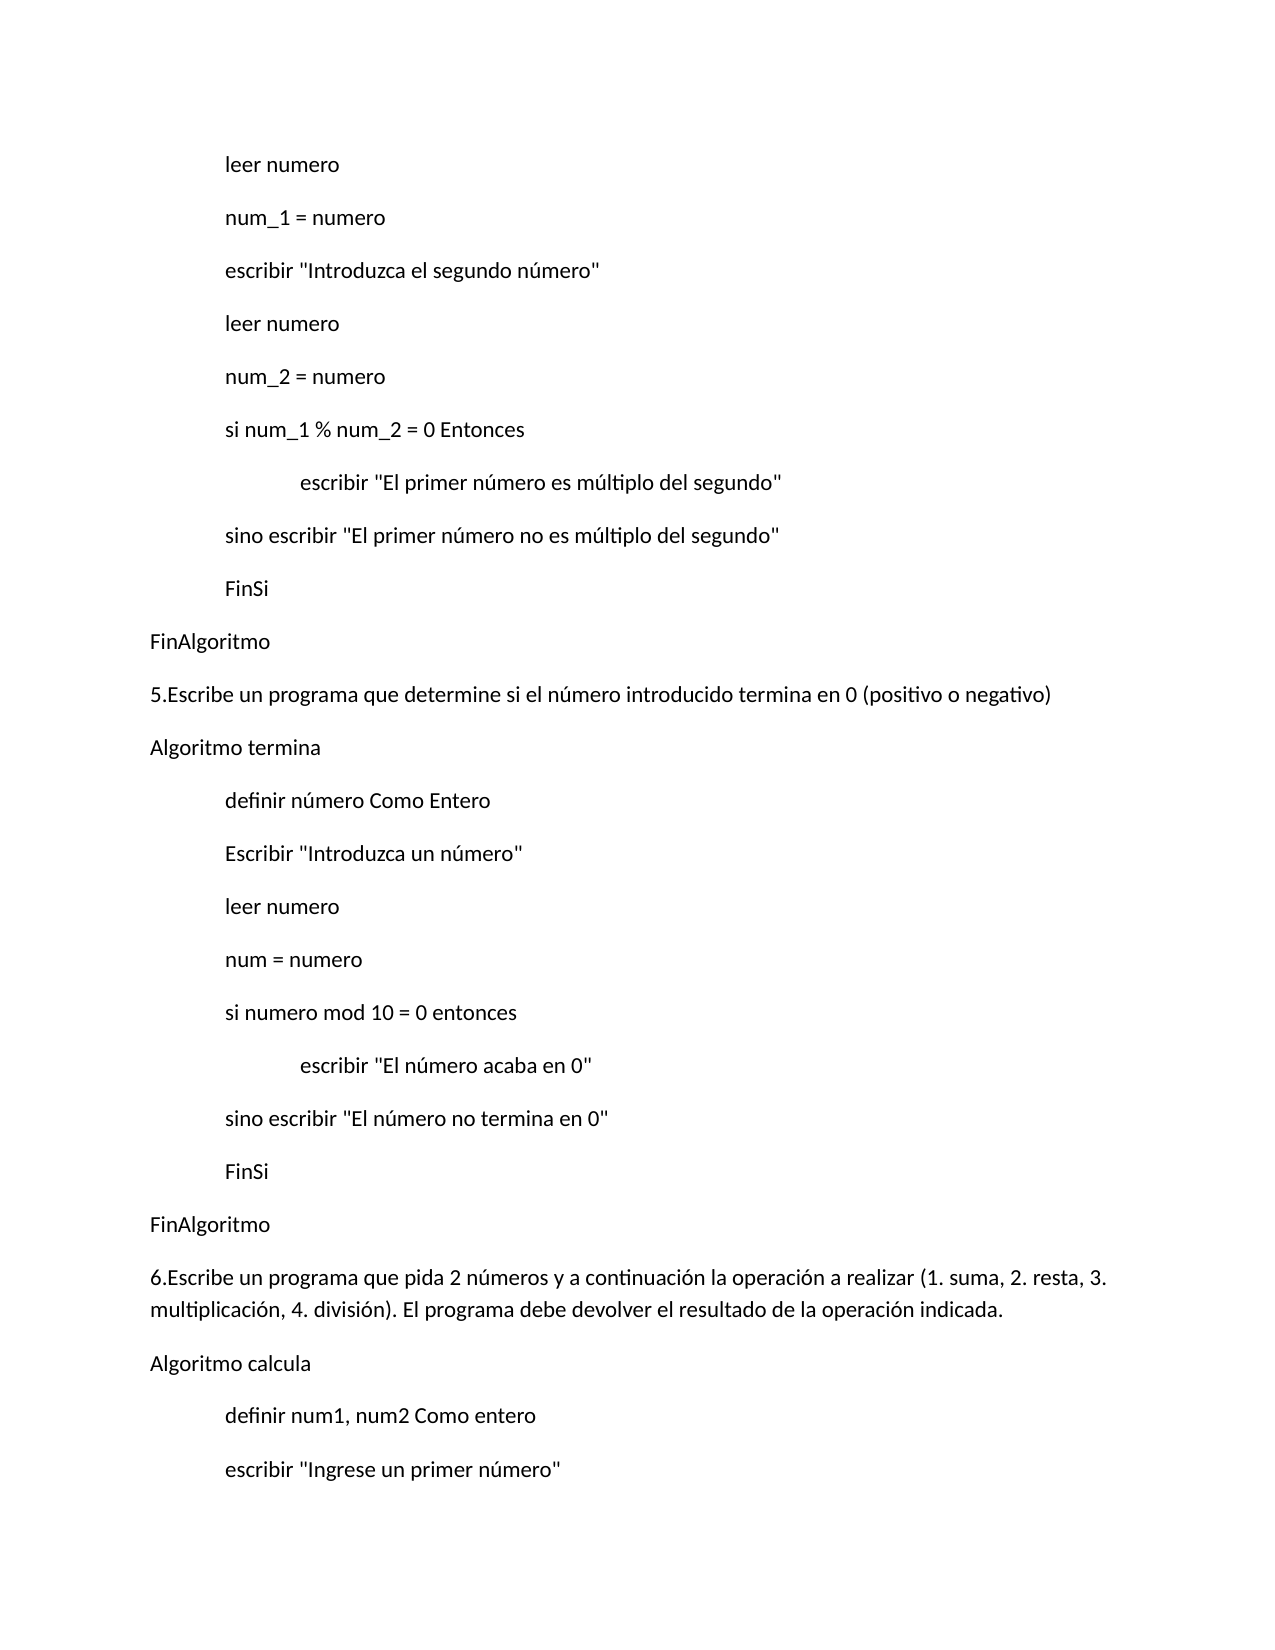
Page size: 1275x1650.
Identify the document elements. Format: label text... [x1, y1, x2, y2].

text escribir "Introduzca el segundo número" [150, 256, 1125, 284]
text FinSi [150, 1157, 1125, 1185]
text leer numero [150, 150, 1125, 178]
text num = numero [150, 945, 1125, 973]
text leer numero [150, 309, 1125, 337]
text definir número Como Entero [150, 786, 1125, 814]
text 5.Escribe un programa que determine si el número introducido termina en 0 (positivo o negativo) [150, 680, 1125, 708]
text sino escribir "El primer número no es múltiplo del segundo" [150, 521, 1125, 549]
text escribir "El primer número es múltiplo del segundo" [150, 468, 1125, 496]
text FinSi [150, 574, 1125, 602]
text FinAlgoritmo [150, 627, 1125, 655]
text num_1 = numero [150, 203, 1125, 231]
text si numero mod 10 = 0 entonces [150, 998, 1125, 1026]
text Algoritmo termina [150, 733, 1125, 761]
text escribir "Ingrese un primer número" [150, 1455, 1125, 1483]
text Algoritmo calcula [150, 1349, 1125, 1377]
text definir num1, num2 Como entero [150, 1402, 1125, 1430]
text leer numero [150, 892, 1125, 920]
text Escribir "Introduzca un número" [150, 839, 1125, 867]
text 6.Escribe un programa que pida 2 números y a continuación la operación a realizar (1. suma, 2. resta, 3. multiplicación, 4. división). El programa debe devolver el resultado de la operación indicada. [150, 1263, 1125, 1324]
text si num_1 % num_2 = 0 Entonces [150, 415, 1125, 443]
text sino escribir "El número no termina en 0" [150, 1104, 1125, 1132]
text escribir "El número acaba en 0" [150, 1051, 1125, 1079]
text FinAlgoritmo [150, 1210, 1125, 1238]
text num_2 = numero [150, 362, 1125, 390]
